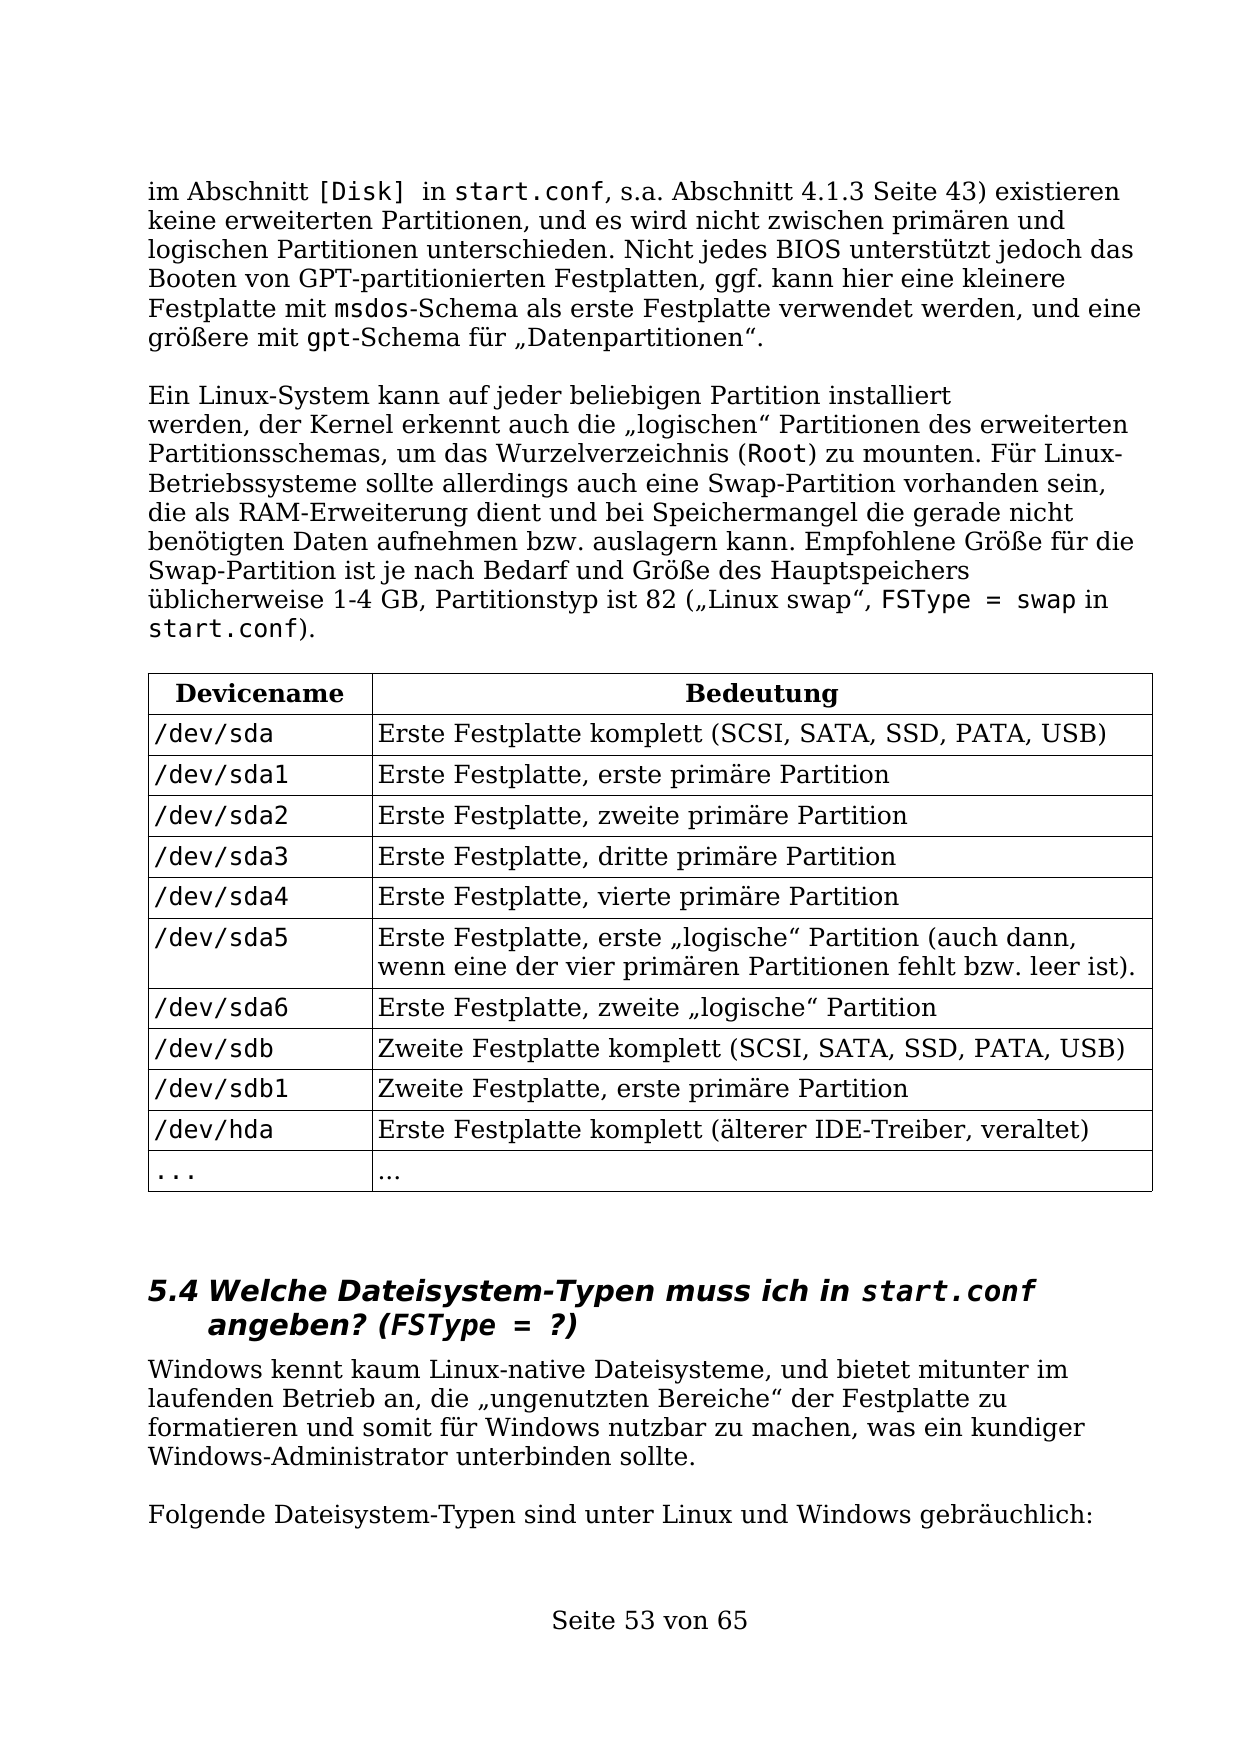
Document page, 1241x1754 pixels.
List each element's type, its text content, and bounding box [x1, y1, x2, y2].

table_cell /dev/sdb1 [149, 1070, 372, 1109]
table_cell Erste Festplatte, vierte primäre Partition [373, 878, 1152, 917]
table_cell /dev/sda3 [149, 837, 372, 877]
table_cell Erste Festplatte komplett (älterer IDE-Treiber, veraltet) [373, 1111, 1152, 1150]
table_cell /dev/sda1 [149, 756, 372, 795]
table_cell /dev/sda5 [149, 919, 372, 987]
table_cell Erste Festplatte, erste „logische“ Partition (auch dann, wenn eine der vier primären Partitionen fehlt bzw. leer ist). [373, 919, 1152, 987]
table_cell Erste Festplatte komplett (SCSI, SATA, SSD, PATA, USB) [373, 715, 1152, 754]
text Ein Linux-System kann auf jeder beliebigen Partition installiert [148, 381, 1152, 410]
table_cell /dev/sda6 [149, 989, 372, 1028]
table_cell Erste Festplatte, zweite primäre Partition [373, 796, 1152, 836]
table_cell Erste Festplatte, zweite „logische“ Partition [373, 989, 1152, 1028]
table_cell /dev/sdb [149, 1029, 372, 1069]
table_cell /dev/sda [149, 715, 372, 754]
table_header Devicename [149, 674, 372, 714]
table_cell Erste Festplatte, dritte primäre Partition [373, 837, 1152, 877]
table_cell /dev/sda2 [149, 796, 372, 836]
subtitle Welche Dateisystem-Typen muss ich in start.conf angeben? (FSType = ?) [148, 1274, 1152, 1342]
text Eine der primären (ersten 4) Partitionen darf eine „erweiterte“ Partition (Partitions-Kennung 5 bzw. FSType=extended in start.conf) sein, auf der sich dann weitere sog. „logische“ Partitionen einrichten lassen. Dies ist sinnvoll, wenn die Anzahl der insgesamt benötigten Partitionen größer ist als die als „primäre“ erlaubten 4 Partitionen sind. Beim auf sehr großen Festplatten (größer 2TB) verwendeten GUID Partitionsschema (Type = gpt im Abschnitt [Disk] in start.conf, s.a. Abschnitt 4.1.3 Seite 44) existieren keine erweiterten Partitionen, und es wird nicht zwischen primären und logischen Partitionen unterschieden. Nicht jedes BIOS unterstützt jedoch das Booten von GPT-partitionierten Festplatten, ggf. kann hier eine kleinere Festplatte mit msdos-Schema als erste Festplatte verwendet werden, und eine größere mit gpt-Schema für „Datenpartitionen“. [148, 177, 1152, 352]
table_header Bedeutung [373, 674, 1152, 714]
table_cell Zweite Festplatte komplett (SCSI, SATA, SSD, PATA, USB) [373, 1029, 1152, 1069]
table_cell Erste Festplatte, erste primäre Partition [373, 756, 1152, 795]
text Folgende Dateisystem-Typen sind unter Linux und Windows gebräuchlich: [148, 1501, 1152, 1530]
table_cell /dev/sda4 [149, 878, 372, 917]
table_cell ... [149, 1151, 372, 1191]
table_cell Zweite Festplatte, erste primäre Partition [373, 1070, 1152, 1109]
table_cell ... [373, 1151, 1152, 1191]
text Windows kennt kaum Linux-native Dateisysteme, und bietet mitunter im laufenden Betrieb an, die „ungenutzten Bereiche“ der Festplatte zu formatieren und somit für Windows nutzbar zu machen, was ein kundiger Windows-Administrator unterbinden sollte. [148, 1355, 1152, 1472]
text werden, der Kernel erkennt auch die „logischen“ Partitionen des erweiterten Partitionsschemas, um das Wurzelverzeichnis (Root) zu mounten. Für Linux-Betriebssysteme sollte allerdings auch eine Swap-Partition vorhanden sein, die als RAM-Erweiterung dient und bei Speichermangel die gerade nicht benötigten Daten aufnehmen bzw. auslagern kann. Empfohlene Größe für die Swap-Partition ist je nach Bedarf und Größe des Hauptspeichers üblicherweise 1-4 GB, Partitionstyp ist 82 („Linux swap“, FSType = swap in start.conf). [148, 410, 1152, 644]
table_cell /dev/hda [149, 1111, 372, 1150]
